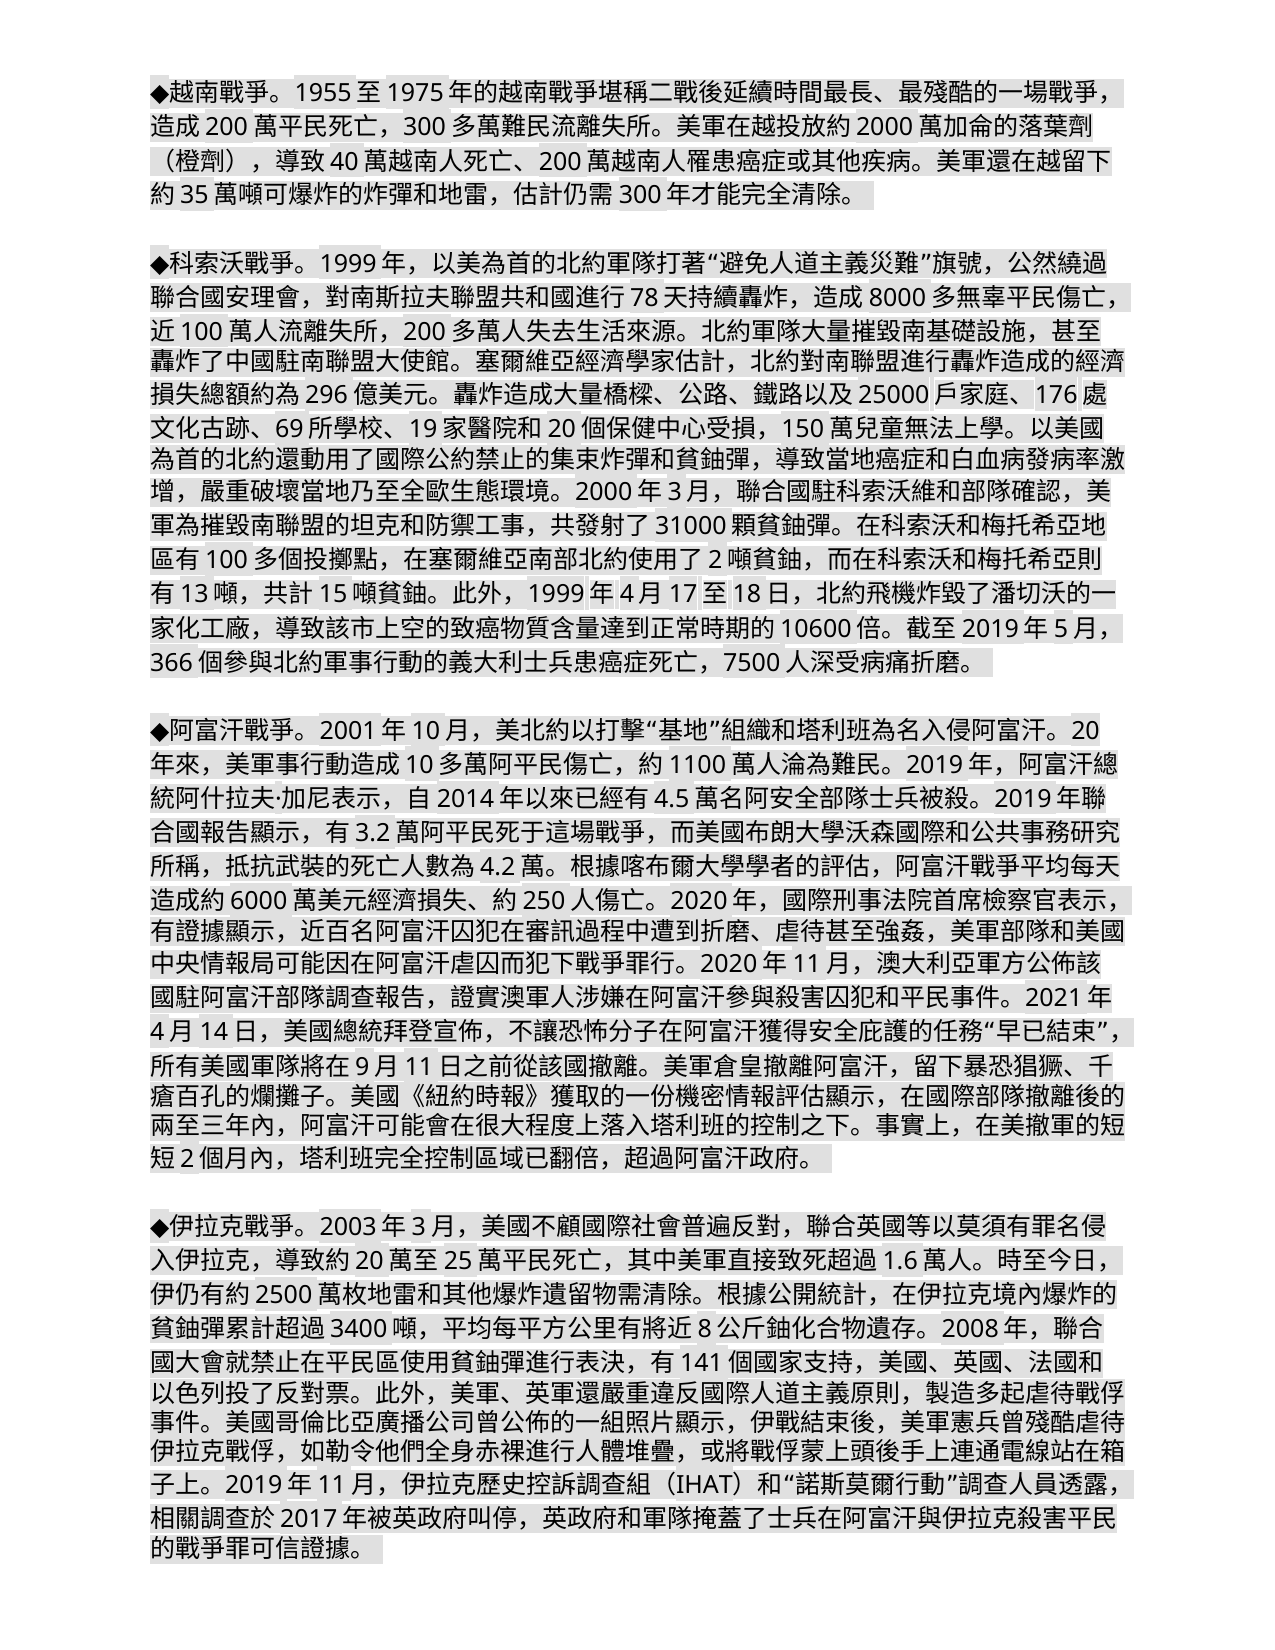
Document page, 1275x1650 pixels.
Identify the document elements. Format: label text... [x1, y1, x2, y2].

text 新華社刊發長文：美國同盟體系“七宗罪” 責任編輯：張菁娟 來源：新華社 2021-08-04 07:52:55 美國同盟體系“七宗罪” 前言 “我們真正的政策，乃是避免與外部世界的任何部分建立永久同盟。”1796年9月，美國首任總統華盛頓在告別演說中這樣告誡美國人。兩個世紀過去，美國卻早已將其“國父”的勸訓拋在腦後。 長期以來，美國同盟體系固守冷戰思維，迷信零和博弈，為一己私利踐踏公理正義、挑起衝突戰禍、實行單邊制裁、收割世界紅利，對以聯合國為核心的國際體系和以國際法為基礎的國際秩序造成嚴重威脅和破壞。美國新政府上臺以來，重新加強對同盟體系的掌控，表面上打著重回多邊主義旗號，實質上是要搞“小圈子”和集團政治，以意識形態站隊、陣營之間選邊來割裂世界，企圖拉幫結夥對中國實施戰略遏制打壓，以集體之名行單邊之實，是不折不扣的偽多邊主義。 美國同盟體系違背歷史潮流，看似耀武揚威、前呼後擁，實則色厲內荏、人心漸失，其暴力、掠奪、侵權、破壞、撒謊、包庇、內訌罪行日益現形，正在一步步墮向“黑幫化”的深淵。特將美國同盟體系“七宗罪”昭告天下，讓霸權主義和強權政治無處遁形，讓和平和正義的陽光照亮世界。 第一宗罪：暴力 自1776年7月4日獨立以來，美國在其240多年歷史中，沒有參與戰爭的時間不足20年。據不完全統計，自1945年二戰結束至2001年，世界上153個地區發生的248次武裝衝突中，由美髮起的為201場，約占81%。其中包括13場海外戰爭，大多有盟國參與。在美國及其盟友的炮火和屠刀下，不計其數的百姓流離失所乃至失去性命，地區國家經濟與社會發展大幅受挫，不少國家至今仍陷於水深火熱之中。 二戰後美國及其盟友發動的戰爭主要包括： ◆朝鮮戰爭。自1950年6月起，美國糾集十幾個國家組成所謂“聯合國軍”武裝干涉朝鮮半島南北雙方之間爆發的內戰。這場戰爭導致300多萬平民死亡，約300萬人成為難民。戰爭期間，美軍在朝鮮北部地方和中國東北部分地區秘密實施細菌戰，以飛機布撒大量帶有鼠疫桿菌、霍亂弧菌、傷寒桿菌等病菌的昆蟲、老鼠、兔子等媒介物，給中朝軍民造成巨大傷害。 ◆越南戰爭。1955至1975年的越南戰爭堪稱二戰後延續時間最長、最殘酷的一場戰爭，造成200萬平民死亡，300多萬難民流離失所。美軍在越投放約2000萬加侖的落葉劑（橙劑），導致40萬越南人死亡、200萬越南人罹患癌症或其他疾病。美軍還在越留下約35萬噸可爆炸的炸彈和地雷，估計仍需300年才能完全清除。 ◆科索沃戰爭。1999年，以美為首的北約軍隊打著“避免人道主義災難”旗號，公然繞過聯合國安理會，對南斯拉夫聯盟共和國進行78天持續轟炸，造成8000多無辜平民傷亡，近100萬人流離失所，200多萬人失去生活來源。北約軍隊大量摧毀南基礎設施，甚至轟炸了中國駐南聯盟大使館。塞爾維亞經濟學家估計，北約對南聯盟進行轟炸造成的經濟損失總額約為296億美元。轟炸造成大量橋樑、公路、鐵路以及25000戶家庭、176處文化古跡、69所學校、19家醫院和20個保健中心受損，150萬兒童無法上學。以美國為首的北約還動用了國際公約禁止的集束炸彈和貧鈾彈，導致當地癌症和白血病發病率激增，嚴重破壞當地乃至全歐生態環境。2000年3月，聯合國駐科索沃維和部隊確認，美軍為摧毀南聯盟的坦克和防禦工事，共發射了31000顆貧鈾彈。在科索沃和梅托希亞地區有100多個投擲點，在塞爾維亞南部北約使用了2噸貧鈾，而在科索沃和梅托希亞則有13噸，共計15噸貧鈾。此外，1999年4月17至18日，北約飛機炸毀了潘切沃的一家化工廠，導致該市上空的致癌物質含量達到正常時期的10600倍。截至2019年5月，366個參與北約軍事行動的義大利士兵患癌症死亡，7500人深受病痛折磨。 ◆阿富汗戰爭。2001年10月，美北約以打擊“基地”組織和塔利班為名入侵阿富汗。20年來，美軍事行動造成10多萬阿平民傷亡，約1100萬人淪為難民。2019年，阿富汗總統阿什拉夫·加尼表示，自2014年以來已經有4.5萬名阿安全部隊士兵被殺。2019年聯合國報告顯示，有3.2萬阿平民死于這場戰爭，而美國布朗大學沃森國際和公共事務研究所稱，抵抗武裝的死亡人數為4.2萬。根據喀布爾大學學者的評估，阿富汗戰爭平均每天造成約6000萬美元經濟損失、約250人傷亡。2020年，國際刑事法院首席檢察官表示，有證據顯示，近百名阿富汗囚犯在審訊過程中遭到折磨、虐待甚至強姦，美軍部隊和美國中央情報局可能因在阿富汗虐囚而犯下戰爭罪行。2020年11月，澳大利亞軍方公佈該國駐阿富汗部隊調查報告，證實澳軍人涉嫌在阿富汗參與殺害囚犯和平民事件。2021年4月14日，美國總統拜登宣佈，不讓恐怖分子在阿富汗獲得安全庇護的任務“早已結束”，所有美國軍隊將在9月11日之前從該國撤離。美軍倉皇撤離阿富汗，留下暴恐猖獗、千瘡百孔的爛攤子。美國《紐約時報》獲取的一份機密情報評估顯示，在國際部隊撤離後的兩至三年內，阿富汗可能會在很大程度上落入塔利班的控制之下。事實上，在美撤軍的短短2個月內，塔利班完全控制區域已翻倍，超過阿富汗政府。 ◆伊拉克戰爭。2003年3月，美國不顧國際社會普遍反對，聯合英國等以莫須有罪名侵入伊拉克，導致約20萬至25萬平民死亡，其中美軍直接致死超過1.6萬人。時至今日，伊仍有約2500萬枚地雷和其他爆炸遺留物需清除。根據公開統計，在伊拉克境內爆炸的貧鈾彈累計超過3400噸，平均每平方公里有將近8公斤鈾化合物遺存。2008年，聯合國大會就禁止在平民區使用貧鈾彈進行表決，有141個國家支持，美國、英國、法國和以色列投了反對票。此外，美軍、英軍還嚴重違反國際人道主義原則，製造多起虐待戰俘事件。美國哥倫比亞廣播公司曾公佈的一組照片顯示，伊戰結束後，美軍憲兵曾殘酷虐待伊拉克戰俘，如勒令他們全身赤裸進行人體堆疊，或將戰俘蒙上頭後手上連通電線站在箱子上。2019年11月，伊拉克歷史控訴調查組（IHAT）和“諾斯莫爾行動”調查人員透露，相關調查於2017年被英政府叫停，英政府和軍隊掩蓋了士兵在阿富汗與伊拉克殺害平民的戰爭罪可信證據。 美國和其盟友發動的多次侵略戰爭，給受害國造成大量平民傷亡和財產損失，帶來一系列社會問題。2021年3月，美國反戰組織“粉色代碼”發佈報告表示，過去20年，美國及其盟國持續不斷轟炸他國，平均每天投下40多枚炸彈和導彈。2001年以來，美國及其盟國在他國共投下32.6萬枚炸彈和導彈，集中在中東等地區，伊拉克、利比亞、敘利亞、阿富汗和葉門是受襲最嚴重的國家。 ◆美國不斷向其盟友輸送武器，導致地區戰亂不斷。 2017年後，美國把加大對盟國出售先進武器裝備作為控制和鞏固同盟關係的重要手段，時任總統特朗普頻頻通過與各國領導人的會晤推銷美制武器。此外，美國防務承包商可以直接向外國政府出售軍用無人機，而無需經過美國國防部的審批。2018年美國的武器出口額為1923億美元，較上一年度增加13%。2020年，美國軍售占全球軍售比重超過85%，其中近一半流向中東。2021年3月，瑞典斯德哥爾摩國際和平研究所證實，美國一直是世界上最大的武器出口國，美國近5年的出口量占全球武器出口總量的三分之一以上。中東國家軍購規模占世界總額的三分之一，其中近七成來自美、英、法，美超過一半的軍售銷往中東。 ◆美國盟友長期參與美海外軍事行動，共謀實施暴力。 澳大利亞是唯一參與美國二戰以來所有主要海外軍事行動的盟友，包括朝鮮戰爭、越南戰爭、科索沃戰爭、伊拉克戰爭、阿富汗戰爭、敘利亞戰爭等。2020年11月，澳國防軍公佈調查報告，證實澳軍士兵涉嫌虐殺39名阿富汗平民，其中包括兒童，引發國際社會震動和輿論廣泛批評。近期，澳內政部秘書長佩蘇略針對中美在臺灣問題上的緊張局勢揚言稱，自由國家再次聽到“戰鼓敲響”，蓄意煽動對立，渲染戰爭威脅。 美國在中東設有多個軍事基地，超過7萬美軍在該地區長期駐紮，並部署航母戰鬥群、隱形戰機、戰略核潛艇等先進軍事裝備，不時派遠端戰略轟炸機巡航，長期派航母在中東海域遊弋，耀武揚威，時刻保持對該地區的戰略威懾。美打著反恐旗號，使用武力干涉他國內政，甚至暴力推翻主權國家合法政府。美出動無人機定點清除伊朗伊斯蘭革命衛隊“聖城旅”指揮官蘇萊曼尼；近年來伊朗數名核科學家被刺殺，背後都有美以共謀的影子；美縱容以色列對敘利亞、黎巴嫩等國發動空襲，嚴重侵犯有關國家主權；美默許土耳其入侵敘利亞，對土借反恐之名打擊敘境內庫爾德武裝、入侵敘北部地方聽之任之。利比亞戰爭中，美、英、法、加拿大等國以執行聯合國安理會禁飛決議為由聯合實行武力干涉，實際目的是支援利反對派推翻卡紮菲政權。2001年發動所謂“反恐戰爭”至今，美及其盟友在地區至少造成48萬人死亡，其中大半是無辜平民。 ◆美國槍支暴力問題叢生。 2021年4月3日《紐約時報》報導，自1975年以來已有超過150萬美國人死於與槍支相關的自殺、謀殺與意外，超過美自內戰以來所有戰爭導致死亡人數之和。美“槍支暴力檔案室”發佈的資料顯示，2020年美共有超過4萬人死於槍擊，創下歷史最高記錄；全美共發生592起大規模槍擊事件，平均每天超過1.6起。2021年6月14日《華盛頓郵報》報導，僅2021年1月至5月，美已有8100多人死於槍擊事件，每天約有54人，這比前6年同期平均死亡人數多出14人。 與此同時，美槍支氾濫，控槍措施停滯不前。美兩黨在槍支管控上分歧嚴重，控槍法案難以在國會通過，1994年以來基本上沒有通過有任何實際意義的控槍法案。 ◆美國及其盟國國內員警暴力等事件不止，暴力執法造成大量傷亡。 法國“黃馬甲”運動期間，員警過度使用化學噴霧、催淚瓦斯、橡皮子彈等鎮暴手段。近期英北愛爾蘭等地示威活動中，員警暴力執法也造成多起受傷流血事件，激起民憤。 2021年2月26日，在聯合國人權理事會第46屆會議期間，多位聯合國人權問題特別報告員以及專家發表聯合聲明，呼籲美國政府採取廣泛的改革措施，制止員警暴力行為，並大力解決系統性種族主義和種族歧視問題。特別機制專家對美法律和政策允許執法人員在“合理”情況下使用致命武力表示關切，敦促美解決日益嚴重的警務“軍事化”問題。4月21日，聯合國人權高專巴切萊特就佛洛德案表示，對侵犯人權的執法官員有罪不罰現象必須終止；必須採取有力措施，防止發生更多任意殺戮行為。 第二宗罪：掠奪 西方國家的發達史，一定程度上是一個少數人在全世界對絕大多數人剝削掠奪的歷史。美國同盟體系仰仗軍事武力、經濟地位和制裁大棒，威逼利誘他國放棄正當權益、任其宰割，以赤裸裸方式實現對資源和財富的掠奪。 ◆美國及其盟友通過戰爭等手段掠奪海灣國家石油、糧食等資源。 2003年3月20日，美英聯軍在未經聯合國安理會授權的情況下向伊拉克發起軍事行動。美提出一系列開戰理由，包括薩達姆政府嚴重侵犯人權、伊拉克可能擁有核武器或其他大規模殺傷性武器等。2021年4月，美副總統哈裡斯在參加有關就業和基建政策活動時，親口承認“數年來和數代人以來的戰爭是為了爭奪石油而打響的”。2003年發動伊戰前夕，時任英外交大臣斯特勞證實，增進英和全球能源供應安全是英戰略利益所在。2016年7月，曾參與對伊戰爭決策的英前副首相普萊斯考特發表文章稱，自20世紀50年代起，確保以優惠條件獲得波斯灣石油產品一直是英利益所在。伊拉克前副總理塔里克·阿齊茲曾表示，針對伊拉克的威脅純粹是為了石油，美國的政策就是要奪走海灣國家的石油。英國BBC報導，布希政府在“9·11”之前就制定了控制伊拉克石油計畫的檔。英國智庫新經濟基金會前任政策主管希姆斯稱，過去的一個世紀，美國和英國在尋求控制超過它們份額的石油儲備時在全球各地留下了衝突、社會動盪和環境破壞的惡果。 2021年3月20日，敘利亞石油和礦產資源部長巴薩姆·圖馬在接受敘國家電視臺採訪時稱，美國及其盟友如同海盜一般，覬覦著敘的石油財富。美國目前控制著敘東北部90%的原油資源，美軍及其盟友對當地的佔領，導致該國石油產業的總損失超過920億美元。俄羅斯國防部長紹伊古訪問義大利時曾指出，美國正通過掠奪屬於敘利亞人民的石油資源來養肥本國石油生產商和軍火商。俄羅斯專家伊戈爾·尤什科夫表示，美國之所以不願從敘北部撤離就是為掠奪敘石油資源。他們利用武裝部隊保衛石油走私，並報復任何阻止走私的行動。 以美國為首的聯軍還多次走私、燒毀敘利亞小麥。2020年5月，美軍在敘東北地區哈塞克省南部的沙達迪村莊用阿帕奇武裝直升機投放燃燒彈，將當地小麥作物化成灰燼，造成14名敘普通民眾死亡，損失近5000萬美元。 據敘利亞阿拉伯通訊社2021年6月9日的報導，有20輛美軍佔領部隊的卡車在敘利亞滿載著偷來的小麥向伊拉克北部行進，美軍佔領部隊與敘利亞當地民兵組織勾結，每天都在竊取和掠奪敘利亞的石油和糧食，隨後銷售換取資金。6月16日，該通訊社報導，美軍佔領部隊又從敘利亞偷竊小麥，以美國為首的聯軍還在敘利亞代爾祖爾省東部綁架多名平民。 敘利亞曾經是糧食出口國，連年戰亂讓它如今面臨“糧荒”，需要進口才能滿足內需。 ◆美國推行美元霸權，不斷通過非常規貨幣政策掠奪其他國家資產。 1944年7月，佈雷頓森林體系成立，美元成為國際貨幣，美成為世界貨幣霸主。1971年8月美元與黃金脫鉤，但其後美通過OPEC綁定石油美元，維持美元霸權地位。長期以來，美根據自己的經濟週期，在“開閘放水”和“關閘斷流”間反復切換，持續推高並引爆新興市場和發展中國家金融風險，在美元大進大出過程中洗劫各國外匯儲備，掠奪優質資產，攫取巨額利潤，剪全世界的“羊毛”。新冠疫情暴發以來，為挽救美經濟和股市，美聯儲開啟無限量化寬鬆，進入大舉購債模式，短短幾月內資產負債表擴張了65%，總額最高達到7.22萬億美元，基礎貨幣一下子多冒出來3萬億美元。這些增發的大量美元流動到世界各地，給全球經濟金融市場帶來巨大衝擊，造成大宗初級商品甚至糧食價格大幅上漲，導致其他國家特別是發展中國家經濟被迫承受疫情後二次打擊、更加脆弱不堪。 歐元誕生後，在世界貿易結算中比重不斷上升，不時遭美打壓。美還把控全球美元結算清算體系，並利用該體系阻斷被美制裁的國家、企業、個人進行國際結算清算，對被制裁者進行致命打擊。目前，美仍依靠美元在儲備貨幣和全球結算清算體系中享有霸權地位。 ◆美國及其盟友軍事化掠奪導致非洲難民數量激增，並通過礦產資源開發侵佔非洲利益。 2018年6月18日，伊朗學者娜紮甯·阿爾馬尼安在西班牙電子報刊《公眾報》撰文《“阿奎裡厄斯”號難民船和對非洲掠奪軍事化的五個證明》的文章稱，自1991年（蘇聯解體）以來，美國領導的多場戰爭迫使近5600萬人不得不離開他們在中東和非洲的家園，目前的難民潮與北約對非洲進行的新軍事化掠奪直接相關。美國大西洋理事會的非洲問題分析師彼得·法姆認為，佔有非洲儲量豐富的油氣資源和其他戰略資源，並確保不讓有利害關係的協力廠商，如中國、印度、日本、俄羅斯等，對非洲資源獲得壟斷或優惠待遇，是北約實施非洲軍事化的目標之一。2021年9月，坦尚尼亞《每日新聞》報專欄作家尼奧卡發表題為《誰在坐享我們的礦產資源？》的文章，談及歷史上西方帝國主義國家對非洲資源的大肆掠奪，而這種現象至今仍在繼續。納米比亞前總統努喬馬認為，非洲完全不可能過濾掉礦業領域中的帝國主義因素，因為這個領域一直由西方國家掌控。 ◆英國佔有大量海外領地，維繫非法殖民政府。 英國自16世紀起不斷侵佔海外殖民地，至20世紀20年代達到高峰，當時英擁有世界上超過四分之一的土地，號稱“日不落”帝國。英國學者指出，“英國強大的時候領土增加了111倍，它從殖民地收集的文物也增加了100倍”。目前，英仍有14塊遠離本土的海外領地，總面積173萬平方公里、總人口26萬。其中，英拒不歸還查戈斯群島引發較大爭議。查島位於印度洋，是模里西斯原有領土，1810年被英佔領。1965年，作為毛獲得獨立的附加條件，查島從毛領土分離出去成為“英屬印度洋領地”，英“承諾”適時將查島歸還毛政府。但之後英不僅未予歸還，還用盡各種非人道手段驅逐群島上數以千計的原住民，支持美在島上興建軍事基地。2019年2月，國際法院作出諮詢意見，明確指出英佔據查島是非法行為，英有義務儘快終止對查島行政管轄。5月，聯大以116票贊成、6票反對通過確認英對查島統治是非法行為，並要求英在6個月內將查島歸還給模里西斯的決議。但英迄今未履行該決議，公然踐踏國際法治。毛總理賈格納特指責稱，英不能一邊宣稱自己是國際法衛士，一邊維繫一個非法的殖民政府。 ◆法國長期通過“殖民遺產”，控制非洲國家的經濟命脈。 當歐元誕生、法國法郎被廢除時，非洲法郎轉而和歐元以固定比例掛鉤。每次法國經濟下滑，非洲法郎區國家都會連帶遭殃。非洲法郎發行權不在次區域貨幣聯盟成員國手中，無法靈活調控本幣幣值，抑制了西非、中非國家的出口競爭力。由於大多數外匯掌握在法國人手裡，非洲法郎區國家對外貿易也受到法國的種種限制。2017年，在貝南爆發了公開焚燒西非法郎的抗議活動。馬里、塞內加爾等國也發生了抵制非洲法郎的遊行。 第三宗罪：侵權 美國同盟體系玩弄國際規則，對國際法合則用、不合則棄，以強權挑戰公理，歪曲國際法粉飾惡行，只為謀取一己私利。 ◆美國拒絕參與或退出國際公約、組織。 過去一段時間，美國在國際上奉行“本國優先”，大搞毀約退群，嚴重損害了多邊主義，削弱了以聯合國為核心的國際體系。包括：拒絕批准承認工人享有結社權利的1948年《結社自由和組織權利保護公約》；拒絕簽署謀求和平解決朝鮮問題和印支問題的1954年日內瓦協議；拒絕批准1979年《消除對婦女一切形式歧視公約》；拒絕簽署美曾主張且經大多數國家同意的1982年《聯合國海洋法公約》；1984年，以聯合國教科文組織“過於政治化”為由，第一次退出該組織；是世界上唯一沒有批准1989年聯合國大會通過的《聯合國兒童權利公約》的國家；拒絕批准1997年《京都議定書》；未批准1998年國際刑事法院《羅馬規約》；2001年，獨家拒絕達成《禁止生化武器公約》旨在建立核查機制的公約議定書，並阻擋至今；2017年1月，以“跨太平洋夥伴關係協定（TPP）”會摧毀美製造業為由退出TPP；2017年6月，身為全球溫室氣體排放大國，宣稱《巴黎協定》使美處於不利位置，決定退出該協定並重啟化石燃料開採計畫；2017年10月，以聯合國教科文組織內部亟待改革等為由，第二次退出該組織；2017年12月，因《移民問題全球契約》與美政府現行難民政策和特朗普移民原則不符，宣佈退出該協議；2018年5月，認為伊核問題全面協議是“一個巨大的謊言”“史上最吃虧的協議”“存在災難性缺陷”，宣佈退出該協議；2018年6月，稱聯合國人權理事會對以色列“存在偏見”及“無法有效保護人權”，宣佈退出該組織；作為對巴勒斯坦因美國搬遷駐以色列大使館至耶路撒冷一事將美告上國際法院的回應，美宣佈退出涉及國際法院管轄問題的《維也納外交關係公約關於強制解決爭端之任擇議定書》；2019年8月，宣佈《中導條約》失效，並立即著手研發此前受限的陸基常規中程導彈；2020年4月，停止資助世衛組織，並於7月宣佈退出該組織（2021年初拜登上臺後宣佈重返）；2020年5月，美決定退出《開放天空條約》，同年11月宣佈正式退出該條約。 ◆美國及其盟友在海外軍事戰爭中大肆侵犯人權。 2020年12月30日，聯合國人權理事會雇傭軍問題工作組發表聲明，稱時任美國總統特朗普宣佈赦免在伊拉克犯下戰爭罪的4名黑水公司雇員違反美承擔的國際法義務，呼籲《日內瓦公約》所有締約國共同譴責美上述行為。12月23日，人權高專辦發言人發表聲明，對特朗普赦免有關人員深表關切，稱此舉將助長有罪不罰現象，鼓勵其他人今後犯同樣罪行。2021年4月12日，聯合國人權高專巴切萊特發表聲明，對英國議會正在審議的“海外行動（現役和退伍軍人）法案”可能包庇那些實施酷刑等嚴重罪行的英海外軍人表示關切，指出該法案顯著降低了追究嚴重侵犯人權的海外軍人責任的可能性。2020年10月5日，10位人權理事會特別機制專家也曾對該法案表示關切，稱該法案使在海外服役的士兵免受非法殺害和酷刑指控，違反了人權法、國際刑法和國際人道法。2021年4月14日，人權理事會單邊強制措施對人權負面影響問題特別報告員等發表聯合聲明，批評美國名為“正義的獎賞”的反恐獎賞計畫侵犯人權，表示許多美認定的涉恐人員無法獲得正當司法程式。美國通過懸賞嫌疑人員資訊，鼓勵其他人侵犯這些人的人權。 ◆美國多年來對多國實施長臂管轄和單邊制裁。 美國長期依據美337條款、《反海外腐敗法》《湯瑪斯法》等國內法，肆意對其他國家和企業實施長臂管轄，發起單方面制裁。截至目前，美已對世界上近40個國家實施過經濟制裁，並獲得巨額收益，全球近一半人口受其影響。從2009年至2017年，美僅從歐洲就通過長臂管轄獲得1900億美元收益，並獲取大量企業資料，阿爾斯通等企業受制裁後被美企收購。 2015年到2019年間，美國政府對委內瑞拉採取了350多項單邊強迫性措施。聯合國人權高專巴切萊特表示，美國對委內瑞拉實施的新一輪單邊制裁，措施涉及面十分廣泛，導致委內瑞拉主要貨物已經嚴重短缺，可能會嚴重侵犯該國人民的人權。 2018年，土耳其以涉嫌參與“居倫運動”和間諜罪為名逮捕美國牧師並判處有期徒刑。美國在外交管道溝通無果的情況下，單方面宣佈對土耳其輸美鋁製品加征關稅。在美國的經濟制裁下，2018年8月土耳其貨幣里拉暴跌18%，土匯市陷入混亂。 2019年，美商務部工業與安全局對華為所有子公司實施禁供。2019年6月至今，美陸續將中國200多家企業列入制裁名單。 2020年4月，聯合國7名人權專家呼籲美國解除對古巴的經濟和金融制裁，稱制裁阻礙了人道機構説明該國衛生系統抗擊新冠疫情，美國對古巴的禁運和對其他國家的制裁嚴重破壞了國際社會為遏制新冠大流行、治療病患和挽救生命開展的合作。 美迄已對伊朗實施了1600余項單邊制裁，涵蓋石油、金融、航運、汽車等伊國民經濟各個領域。儘管美一再宣稱對伊制裁不包括人道主義領域，但伊在制裁影響下長期無法通過正常管道採購藥品等物資，造成伊國內缺醫少藥的人道主義困境。特朗普政府對伊採取“極限施壓”政策，以“長臂管轄”阻嚇全世界與伊開展正當合理的經貿往來，中國多個實體和個人因此受美制裁。伊總統稱，僅特政府退出伊核全面協議後恢復、新增的制裁就使伊蒙受2000多億美元經濟損失。新冠肺炎疫情暴發後，美阻止國際貨幣基金組織向伊發放抗疫貸款，亦不允許韓國、日本等盟國解凍伊海外資金，導致伊購買醫療物資和新冠疫苗求告無門。美還對敘利亞、葉門等深陷戰亂的國家揮舞制裁大棒，進一步衝擊其脆弱經濟社會基礎，釀成了比戰爭更嚴重的人道主義災難。 2021年3月，聯合國人權高專辦發表專家報告，批評美長期依據國內法對其他國家施加制裁，侵犯了中國、古巴、海地、伊朗、尼加拉瓜、俄羅斯、敘利亞、委內瑞拉、辛巴威等國人權。 美國還阻撓國際司法機構正常工作。2020年3月，國際刑事法院批准對美軍事和情報人員在阿富汗所涉戰爭罪和危害人類罪展開調查，受到美同盟體系極力阻撓。6月，特朗普宣佈將對參與有關調查人員實施經濟制裁和入境限制。9月，蓬佩奧宣佈制裁國際刑事法院首席檢察官本蘇達和管轄、互補與合作部門負責人莫喬喬科。國際刑事法院指出，美制裁對該院和《羅馬規約》下國際刑事司法系統、法治構成嚴重衝擊，美方“又一次試圖干涉國際刑事法院的司法獨立性”。 ◆“五眼聯盟”國家對他國及本國民眾實施大規模監控。 “五眼聯盟”國家長期實施大規模網路竊密、監控和攻擊活動，並要求科技公司在加密應用程式中“開後門”。美在網路竊聽監控方面投入大量資金和人力資源，2018年美情報總經費高達805億美元。2013年10月德國政府稱，默克爾總理行動電話可能遭到美情報機構監聽。2015年“維琪揭密”網站爆料，美國家安全局曾對法國總統希拉克、薩科齊、奧朗德實施監聽。2021年5月，媒體曝出美國監聽歐洲盟國醜聞，美國國家安全局2012至2014年間利用丹麥的資訊電纜，監聽德國、法國、挪威、瑞典等國政要短信和電話通話內容。 同時，美動用網路手段，對全球普通民眾進行大規模監聽監控。2013年6月，美國安局前雇員斯諾登披露“棱鏡”專案機密檔顯示：美每天收集全球各地近50億條行動電話記錄；秘密侵入雅虎、穀歌在各國資料中心之間主要通信網路，竊取數以億計的使用者資訊，肆意追蹤民眾的私人關係與社會活動；多年來一直監控手機應用程式，抓取個人資料等。“棱鏡計畫”曝光引發民眾強烈反應，多國輿論對美國監控全球網路表示強烈質疑和不滿。此外，從20世紀70年代開始，美情報部門一直操控著總部設在瑞士的加密設備供應商克裡普托公司，一邊向外國政府和企業出售加密機賺取巨額利潤，一邊通過解碼該公司加密技術竊取超過120個國家的機密資訊。 ◆聯合國人權理事會多次發表聲明，對美多種侵犯人權行為表示關切。 2020年12月29日，人權理事會單邊強制措施對人權負面影響問題特別報告員發表聲明，稱美國《凱撒敘利亞平民保護法》阻礙敘重建民用設施，導致敘本已十分嚴峻的人道主義局勢雪上加霜。該法壓制敘人民的住房權、健康權、適足標準生活權和發展權。美阻礙敘重建醫院，將威脅敘全體人民的生命權。 2021年2月23日，人權理事會酷刑問題特別報告員等16名特別機制專家發表聯合聲明，呼籲美關閉關塔那摩拘留中心並向被拘押者提供補償，要求美政府在審議關閉關塔那摩拘留中心時，妥善處理對現有40名被拘押者侵犯人權的行為，包括酷刑和虐待行為。美政府應確保那些遭受強迫失蹤、任意拘留、酷刑、基本權利被剝奪的人獲得賠償，並以獨立、公正方式調查、起訴相關秘密拘留、不公正審判等指控。 3月2日，人權理事會當代形式種族主義和種族歧視問題特別報告員等多名特別機制專家對美國南部路易斯安那州環境污染問題表示嚴重關切，稱在該地區開發石化設施不僅嚴重污染周圍的水和空氣，而且導致居民健康問題，環境種族主義嚴重威脅非洲裔美國人包括生命權、健康權、適足住房權和文化權在內的各項人權，美聯邦環境法規未能保障非洲裔美國人合法權利。 3月4日，人權理事會單邊強制措施對人權負面影響問題特別報告員發表聲明，表示美政府以宣佈國家緊急狀態為由，實施單邊強制措施，嚴重侵犯人權，《公民權利和政治權利國際公約》僅允許國家在面臨生存威脅的緊急狀態時中止對部分權利的保護，但美緊急狀態經常違反上述原則。敦促美不得以長期國家緊急狀態為由對別國實施單邊強制措施。 ◆美國“骨肉分離”移民政策強迫兒童和父母分離，嚴重危及移民的生命權、尊嚴和自由權等多項人權。 美國臭名昭著的“骨肉分離”移民政策即為美司法部推出的對非法入境者“零容忍”政策。2018年4月，美邊境執法人員為遏制非法入境者數量，任何非法入境者將受到“關押、審判、遣返”，其未成年子女將另行安置，導致不到兩個月內近2000名未成年人和父母分離。媒體披露移民兒童被關押在“大型籠子”裡的畫面和哭喊尋找父母的錄音，稱被分離兒童可能面臨暴力執法，臨時安置點破舊簡陋，兒童身心健康狀況堪憂。 美倒行逆施引發國際社會強烈譴責。墨西哥外長公開批評有關政策“殘忍”、“不人道”。薩爾瓦多政府呼籲美國政府將未成年人保護置於移民問題之上，不能以侵犯人權的方式粗暴解決移民問題。瓜地馬拉政府發表聲明，呼籲美方重新考慮有關移民政策，切實保障危移民的基本人權。洪都拉斯外交部表示，把兒童強行和父母分開，將導致他們在異國他鄉獨自面對司法程式，這是不人道的做法。2018年6月，聯合國人權理事會發佈聲明稱，美有關政策違反國際人權標準，堪比“酷刑”。聯合國秘書長發表聲明表示，難民和移民應得到有尊嚴的對待，對難民和移民的處理應符合國際法。聯合國人權高專侯賽因指出，“骨肉分離”將對移民子女造成不可逆的終生影響，極其不道德。 迫于壓力，美時任總統特朗普2018年6月簽署行政令叫停“骨肉分離”政策，但繼續實施“零容忍”政策，將非法移民與其未成年子女一併收押。然而，2019年11月，聯合國發佈後續調查報告顯示，美仍關押超過10萬非法移民兒童，侵害兒童權益情況頻仍。2021年6月，美國土安全部公佈資料顯示，拜登政府迄今僅促成7名兒童與父母團圓，目前仍有2127名兒童未能與父母團聚，美對移民生命權、尊嚴和自由權等多項人權的侵犯仍未停止。 ◆因懷疑藏匿斯諾登，美國協調迫降玻利維亞總統專機。 2013年7月2日，美國懷疑玻利維亞總統莫拉萊斯藏匿斯諾登，協調義大利、法國、西班牙和葡萄牙四國禁止玻利維亞總統專機進入本國領空，導致專機迫降在奧地利首都維也納，並遭強行檢查，直到確認沒有斯諾登的蹤跡才放行。玻利維亞國防部長薩阿韋德拉稱，美國政府是玻利維亞總統莫拉萊斯藏匿斯諾登這一謠言的幕後黑手，謠言是美國政府製造的。他強調，玻利維亞的航空旅行權利受到了侵犯，“這是一種暴行，違反了國際航空運輸公約和協定。”厄瓜多爾外交部長認為這是一個巨大的冒犯，他將呼籲南美聯盟與外交部長舉行一次特別峰會，討論這個問題。古巴外交部發表聲明譴責這一事件，認為這一毫無根據和武斷的行為，冒犯了整個拉丁美洲和加勒比地區。 ◆美國及其盟友以人道主義之名行對外干涉之實，自身人權狀況卻每況愈下。 國際勞工組織（ILO）國際勞工公約和建議書實施專家委員會（CEACR）分別於2012年、2013年、2014年、2016年、2019年、2020年接連就美國使用童工問題發表評論，多次對美大量18歲以下農場童工遭遇嚴重工傷事故表示關切。2014年，國際勞工標準實施委員會（CAS）將美違反ILO第182號公約的案件列為重點國別案件之一。美丹佛大學網站披露，目前在美至少有50余萬人生活在現代奴隸制下，被強迫勞動。美強迫勞動現象無處不在，在家政、農業種植、旅遊銷售、餐飲行業、醫療和美容服務等23個行業或領域販賣勞動力現象尤為突出。CEACR在2017年就美履行第105號公約指出，美應在聯邦層面出臺必要措施，減少刑事司法體系中種族不平等現象。 據統計，德國2020年極右翼犯罪高達2.3萬起，其中反猶罪行增長近16%。歐盟兩性薪酬差距高達21%，三分之一女性曾在15歲後遭受過身體暴力或性暴力。歐盟在難民安置問題上推諉扯皮，為了自身利益絲毫不顧難民人權，希臘難民營大火至今仍讓人心有餘悸。歐盟邊防機構拒絕難民船隻登岸，甚至把難民“推回大海”，令人髮指。 第四宗罪：破壞 長期以來，美國及其盟國熱衷顛覆別國政權，培植地區代理人，刻意製造對抗，只破不立，枉顧國際法和國際規則，肆意侵犯他國權益，成為地區穩定的最大破壞者。 ◆美國夥同盟友大搞“顏色革命”，干涉他國內政。 美波士頓學院副教授奧羅克在《隱蔽的政權更迭：美國的秘密冷戰》一書中寫道：僅在1947年至1989年的42年間，美實施了64次隱蔽的政權更迭行動和6次公開行動。冷戰結束後，美更加肆無忌憚地推行干涉主義，頻繁輸入“顏色革命”，包括：2003年底，以議會選舉計票“舞弊”為由，逼迫格魯吉亞總統謝瓦爾德納澤辭職，扶持反對派薩卡什維利當選總統，即“玫瑰革命”；2004年10月，炮製烏克蘭大選“舞弊”醜聞，煽動烏青年上街遊行，扶持尤先科在重新選舉中當選總統，即“橙色革命”；2005年3月，煽動吉爾吉斯斯坦反對派抗議議會選舉結果，最終演變成騷亂，總統阿卡耶夫被迫逃亡並宣佈辭職，即“鬱金香革命”。過去10年間，美國入侵了20多個國家或策動了有關國家政權更迭，並多次介入與操作中東歐、中亞以及西亞北非一些國家的“顏色革命”。2020年10月20日，俄聯邦對外情報局局長納裡什金表示，美國正在計畫準備在莫爾達瓦掀起“顏色革命”。2021年2月18日，俄羅斯總統新聞秘書佩斯科夫表示，歐洲人權法院要求俄當局立即釋放反對派政治家納瓦利內的裁決失之偏頗，讓人產生諸多疑問。俄司法部長崔琴科表示，歐洲人權法院的決定無法律依據，是干涉俄國內訴訟事務的重大企圖。2021年4月，英國《晨星報》文章解密外交檔顯示，美國和英國為獲得金屬鋰資源參與策劃了玻利維亞的軍事政變。在玻利維亞爭取社會主義運動党總統莫拉萊斯被迫辭職後，英國駐玻大使館支持了玻新政權，政變後發生了致命的暴力事件，受到了人權組織的譴責。 ◆美國及其盟友在中東等地區留下無法收拾的爛攤子。 美國及其盟友頻繁在中東製造亂局，嚴重削弱了地區國家實力，導致“基地”組織、“伊斯蘭國”坐大，地區陷入難以消弭的安全和治理赤字。美、英、澳大利亞等聯軍士兵在中東橫行霸道，虐囚、姦淫、擄掠、濫殺平民的暴行屢見不鮮，其暴戾殘忍程度毫不亞于恐怖分子。 美在中東慣於拉一派打一派，刻意製造地區矛盾，分化中東國家，自己則大搞“離岸平衡”。近年來美在海灣高調渲染“伊朗威脅”和教派對立，逼迫地區國家選邊站隊。特朗普政府一方面單邊退出伊核協議，要求將伊朗導彈計畫、地區政策問題納入談判範圍，另一方面對伊進行有罪推定，將地區石油設施遇襲、油輪爆炸等事件悉數與伊或其代理人掛鉤，意在坐實伊地區“惡行”，挑動地區國家不安全感。2020年初美悍然襲殺伊革命衛隊聖城部隊指揮官蘇萊曼尼，地區緊張局勢驟然升級。 ◆英法等國在被迫結束殖民統治時，為延續自身影響埋下種種禍根，至今仍抱有“殖民者執念”。 “分而治之”是英國在殖民地管理的重要手段。一是遺留印巴矛盾。英佔領印度後，利用種姓、教派矛盾極力挑撥離間印各階層、各社會集團關係，以強化自身作用，維護殖民統治。1947年6月，印總督蒙巴頓提出方案，將印分為印度教徒為主體的印度斯坦和伊斯蘭教徒為主的巴基斯坦，向二者分別移交政權。印巴分治後，雙方教徒發生大量摩擦和衝突，彼此矛盾和仇恨加深，並在喀什米爾歸屬問題上引發戰爭。二是促生巴以衝突。巴勒斯坦原系奧斯曼帝國屬地。一戰期間，英出於戰略需要，一方面支援巴地區的阿拉伯人反抗奧斯曼帝國，另一方面卻支持猶太復國運動，贊成猶太人在巴地區建立一個民族家園。此後，巴以衝突不斷，至今未停。三是製造賽普勒斯矛盾。塞靠近希臘和土耳其，島上希土兩族分別將兩國視為母國。塞曾淪為英殖民地，在塞謀求獨立過程中，英故伎重施，挑撥希土矛盾，並推動塞問題國際化。後希土兩族爆發武裝衝突，塞形成南北分裂局面，至今兩族矛盾未能解決。 歐洲國家“新干涉主義”大行其道，對非洲國家領導人大搞“順我者昌、逆我者亡”，背後慫恿甚至派兵介入象牙海岸等國內戰，破壞次區域和平穩定。英、法、德、荷派軍艦到南海耀武揚威。歐洲議會、捷克等出臺涉台決議，安排官員、議員訪台，公然為台獨分子張目，嚴重破壞台海和平穩定。歐洲議會打著“維護人權”旗號，授予被中國司法機關依法判刑的犯罪分子“薩哈羅夫獎”，粗暴干涉中國內政，侵犯中國司法主權。2021年3月，歐盟基於謊言和虛假資訊，以所謂新疆人權問題為藉口對中國有關個人和實體實施單邊制裁，粗暴干涉中國內政，公然違反國際法和國際關係基本準則，嚴重損害中歐關係。 第五宗罪：撒謊 為維護自身利益、排擠打壓異己，美國及其盟友撒謊成性、眾口鑠金，毫無底線炮製不實證據和虛假言論，並以謊言為藉口一次次欺騙世人、挑起衝突和爭端。 ◆美國以“洗衣粉”為由，與盟友挑起伊拉克戰爭。 2003年2月5日，聯合國安理會召開會議，專門討論伊拉克局勢。時任美國國務卿鮑威爾在會上拿出一個裝有白色粉末的試管，聲稱是伊拉克正在研製化學武器的證據。2003年3月20日，美英聯軍以此為由發動了伊拉克戰爭，直到2011年12月撤離，但美國至今未能證實伊確實存在大規模殺傷性武器。2014年，俄羅斯總統普京在接受媒體採訪時就西方國家一直指責俄秘密吞併烏克蘭東部回應說：“證據呢？拿出來讓我們瞧瞧。整個世界都記得，美國國務卿出示的關於伊拉克大規模殺傷性化學武器的證據，就是那瓶裝有不明物體的試管，裡面搞不好是洗衣粉。” ◆美國編造“戰爭英雄”林奇故事。 2003年4月，美國軍方公佈了一名名為潔西嘉·林奇的女兵在伊拉克戰場的英雄事蹟：林奇與戰友遭遇伏擊，林奇在敵眾我寡的情況下拼死抵抗直至被俘。之後美國軍方又稱，林奇被俘後遭受了強暴和虐待。消息一出，美國上下群情激憤。美國立即派出特種部隊前去營救林奇並很快將其救出。CNN全程拍攝了這場行動，並在幾天後公佈了營救行動畫面。通過這場行動，美軍的士氣得到極大的提振，美國民眾的愛國熱情瞬間被點燃，林奇的事蹟也被拍為電影。 然而實際上，林奇在戰爭中一槍未開。遭遇伏擊後，林奇與戰友乘坐的軍車被擊中而撞上另外一輛車，導致林奇受重傷。伊拉克醫護人員救了林奇，並主動聯繫美軍希望他們接走林奇。而美國軍方拒絕了他們的請求。根據醫院醫生回憶，醫院領導提前告知了他們美方的計畫，美軍“表演”了救走林奇。 2007年4月，林奇在美眾議院聽證會上陳述了事情的真相。林奇稱，其身受重傷被俘，受到伊醫護人員善待和良好的治療，美國防部是在利用其拍攝虛假的英雄宣傳紀錄片。 ◆以美國為首的北約利用種族滅絕謊言悍然發動科索沃戰爭。 1999年3月24日，以美國為首的北約向南斯拉夫發起空襲，為期78天的科索沃戰爭爆發。戰爭共造成2000多人死亡，6000多人受傷，近100萬人淪為難民，給南聯盟造成的經濟損失超過2000億美元。1999年4月7日，時任美國防部長威廉·科恩表示，科索沃的大規模屠殺駭人聽聞，表明這是一場結束種族滅絕的正義鬥爭。時任美國總統克林頓稱：“至少10萬（科索沃阿爾巴尼亞族）人失蹤。北約是有計劃阻止種族清洗和屠殺。”CNN報導，克林頓指責塞爾維亞人對科索沃的種族清洗類似于二戰期間的猶太人大屠殺，試圖為他派遣美軍到南斯拉夫作戰的決定造勢。《華盛頓時報》1999年11月報導，克林頓政府被指誇大被塞爾維亞人殺害的阿族人數量。美國作家約瑟夫·拉法指聯軍誇大阿族人死亡人數，以便把“制止種族滅絕”作為轟炸行動的理據。此外，《聯合國憲章》不允許軍事干預其他主權國家，例外的少數情況需聯合國安理會決定，但美國及北約的這次行動並未經聯合國授權。 ◆美國及其盟友自導自演化武襲擊，發起敘利亞戰爭。 2011年初，敘利亞反政府示威活動蔓延全國，示威者與政府軍衝突逐漸升級，後演變為內戰。在美國資金支援下，敘利亞民防組織（白頭盔）自導自演平民受空襲和受化學武器攻擊影片，將矛頭指向敘政府。美、英、法三國政府進而宣稱敘政府使用化武攻擊平民，並對敘有關目標定點空襲。聯合國2019年的一份報告認為，美西方聯軍可能沒有將襲擊目標指向特定軍事目標，或者沒有採取必要預防措施，可能構成戰爭罪。俄羅斯常駐歐盟代表弗拉季米爾·奇若夫稱，“白頭盔”曾多次使用這種伎倆栽贓敘利亞和俄羅斯政府。“白頭盔”對這些“演員”進行專業訓練，這些演員曾出現在多個不同的化武襲擊視頻裡。據俄羅斯媒體與敘利亞官方媒體報導，除了進行所謂的人道主義援助以外，“白頭盔”長期偽造新聞，混淆視聽，受到美國、英國、德國、丹麥、荷蘭、比利時等西方國家的大量資助。 ◆美國及其盟友圍繞新冠肺炎疫情謊話連篇，企圖轉移對本國抗疫不力的指責。 新冠肺炎疫情發生以來，美等西方國家政府不但未遵循世衛組織指南採取有效的防疫措施，反而不斷指責和質疑中國，從隔岸觀火到等待所謂“群體免疫”，利用一系列謊言麻痹本國民眾，包括“病毒系武漢病毒實驗室洩漏”、“病毒起源於武漢”、“中國政府反應慢導致疫情蔓延至全球”。特朗普和蓬佩奧多次聲稱已看到病毒來自武漢病毒研究所的新證據。美國防部主要承包商之一“多機構協作環境組織”發佈錯漏百出的30頁核心資料包告，聲稱綜合社交媒體資訊、衛星圖像、手機定位資料分析，武漢病毒研究所2019年10月曾發生某種“危險事件”。2021年初，世衛組織專家赴華開展新冠病毒溯源研究工作，專家組認為實驗室洩露病毒極不可能，但美西方無視並公開質疑專家組報告。世衛組織官網資訊顯示，早在2020年1月3日中國官員就向世衛組織提供了在武漢發現“不明原因病毒性肺炎”聚集性病例的資訊；1月5日，世衛組織通過所有會員國均可查閱的《國際衛生條例（2005）》事件資訊系統分享了關於不明原因肺炎聚集性病例的詳細資訊，並建議會員國採取預防措施，降低急性呼吸道感染的風險。然而，當時的西方國家未採取任何有效的預防措施。 ◆美國污蔑中國對南海“軍事化”，聯合盟國對南海加強軍事部署。 近年來，美國一方面頻繁在南海開展所謂的“航行自由”、聯合日本、菲律賓等盟國加強軍事部署，另一方面指責中國對南海進行“軍事化”，誤導國際輿論。據不完全統計，2017年至2020年，美國在南海的“航行自由行動”次數多達15次。此外，美國在南海周邊地區加強了軍事力量的部署，特別是高精尖戰略武器的配置，並持續謀求與菲律賓、越南、日本等國加強軍事夥伴關係，同時在亞太地區努力謀求與盟國夥伴的合作。澳大利亞東亞論壇網站2017年5月2日文章指出，一些西方分析人士在南海問題研究中偏袒美國導致媒體曲解事實。美國把商業航行與實施具有挑釁性的軍事情報收集、監視活動等混為一談，然後宣稱中國在其專屬經濟區內和上空干擾美軍艦艇和飛機，違反自由航行準則。 ◆美國編造新疆“種族滅絕”彌天大謊，拉攏盟友對華制裁。 近兩年來，美國拉攏西方一些反華勢力，基於鄭國恩等偽學者杜撰的所謂“涉疆研究報告”和一些所謂“親歷者”經歷，炮製散佈大量涉疆虛假資訊，污蔑中國政府在新疆對維吾爾族實施“種族滅絕”等，詆毀中國治疆政策，粗暴干涉中國內政，並宣佈對中方實體和個人實施制裁，企圖矇騙國際社會、干擾破壞新疆穩定發展。美國獨立新聞網站“灰色地帶”等多次刊文，揭露反華分子鄭國恩濫用資料、歪曲資料、援引虛假“證言”編造新疆“種族滅絕”的謊言。法國作家馬克沁·維瓦斯出版《維吾爾族假新聞的終結》一書，以其在新疆真實見聞證明所謂維吾爾族“種族滅絕”純屬無稽之談。 ◆美國與盟友大肆抹黑中國“一帶一路”倡議，編造中國“新殖民主義”“債務陷阱”等謊言。 美國與其盟國大肆抹黑中國“一帶一路”倡議，部分西方媒體和政客刻意忽視中國投資對促進相關地區經濟發展的積極作用，大肆炒作中國搞所謂“新殖民主義”和“新帝國主義”，散播相關國家正陷入中國“債務陷阱”、中國投資只會使中國受益等虛假結論。美國約翰斯·霍普金斯大學與哈佛大學學者在《大西洋月刊》刊文，直指“中國債務陷阱”是美西方政客捏造的謊言。如美西方媒體反復炒作的斯里蘭卡漢班托塔港專案，正是加拿大和丹麥企業首先提出要在斯里蘭卡投資、承建、運營該港口，卻長期拿不出行動，而後中國企業通過公平競爭贏得了開發權。斯里蘭卡面臨的國際主權債務中，日本、世界銀行等才是大債主，且2017年漢班托塔港債務僅占斯里蘭卡外債的5%。斯里蘭卡前央行行長表示，漢班托塔港債務不是該國金融困難的原因。對於發展中國家追求發展的意願，美西方政客與媒體長期選擇性失聰。 澳大利亞為配合美對華打壓和經濟“脫鉤”，編造謊言大肆渲染“中國威脅論”“中國干涉論”，接連出臺“反外國干涉”系列立法、《涉外關係法》等法案，以國家安全為由否決多項中企對澳投資，撕毀維多利亞州同中方簽訂的“一帶一路”合作檔。 ◆美國及其盟友以“人權”“民主”為名，不斷向世界輸出陰謀與謊言。 歐洲前宗主國向非洲殖民地承諾西式民主是發展的“福音”，事實上卻讓非洲國家深陷“逢選必亂”“發展赤字”陷阱。歐洲自稱援非規模最大，但往往“口惠而實不至”，不是“錢不到位”就是“捂礦不采”，遲滯非洲發展。“阿拉伯之春”發生後，歐盟曾承諾逐年增加對阿拉伯國家援助，但事實卻呈下降之勢，2014年歐盟僅落實當年額度的20%。歐洲自詡為新冠肺炎疫苗實施計畫（COVAX）平臺最大貢獻方，但至今向發展中國家出口疫苗尚不及自身產量的5%。 2021年4月19日，聯合國人權理事會非洲人後裔問題專家工作組等特別機制發表聯合聲明，強烈反對英國種族和民族不平等委員會發表的報告，稱該報告歪曲和捏造事實，將進一步加劇英種族主義和種族歧視。報告用美化種族等級制度為“白人至上”主義辯護，聲稱英國不存在系統性種族主義，種族主義是非洲人後裔憑空想像的產物或孤立事件，無視國際人權專家指出的英國系統性種族主義問題，包括在醫療、教育、就業、住房、執法、刑事司法等領域根深蒂固的不平等現象。聲明指出，該委員會報告試圖洗白英國販賣非洲奴隸的歷史，避而不談蓄奴者的殘暴行為及其一代代通過奴役黑人積累財富、社會資源和政治影響力的事實，這是對歷史的蓄意曲解，將導致種族主義和種族歧視更加猖獗。 第六宗罪：包庇 近年來，美國以親疏斷是非，以遠近判獎罰，包庇、袒護、縱容盟友諸多惡劣行徑，甚至操控利用盟友的弱點惡行，達到其地緣政治的陰險目的。 ◆美國罔顧全人類利益和國際社會反對，縱容日本排放核污染水入海。 2021年4月13日，日本政府宣佈決定將福島第一核電站核事故造成的超過100萬噸核污染水倒入太平洋，引起日國內和周邊國家廣泛質疑和擔憂。美西方媒體對此幾無批評聲音，不少西方國際組織、政客甚至為日辯護。美方表示支持日本決定，稱日本“似乎採取了一種符合全球公認的核安全標準的做法”。美國國務卿布林肯發推特感謝日本處理核污染水的“透明努力”。 國際社會多對美國支持日本表示質疑。4月15日，人權理事會有毒物品和人權問題特別報告員、食物權問題特別報告員、人權與環境問題特別報告員發表聯合聲明，對日本決定將受損的福島核電站100萬噸核污染水排放到海洋深表遺憾，稱此舉將影響太平洋地區數百萬人生命和生計，對日本和其他國家民眾的人權構成巨大威脅。有關專家表示，考慮到將核污染水排放到海洋會對很多人生活和環境造成影響，日本政府有關決定令人高度關切。美國海洋保護學家裡克·斯坦納在《安克雷奇日報》發表評論文章，敦促美國政府立刻制止日本排放計畫，並提倡國際社會任命獨立於國際原子能機構的調查委員會，以審查有關福島處理核污染水的相關問題，提供透明、獨立、科學的建議。而且，美國表面上支持日本排核污染水，其實早已對日本產品進口嚴加監管。2021年3月，美國食品藥品管理局FDA“第99-33號進口警示”編輯更新之後，仍因核輻射等原因限制日本部分農、養殖、水產品及附加產品的進口。 ◆美國掩護日本實現軍事鬆綁，推動日本解禁“集體自衛權”。 因二戰期間犯下的侵略罪行，依據《開羅宣言》《波茨坦公告》及日本政府無條件投降書，日本應當徹底剷除軍國主義，完全解除海陸空武裝。然而在冷戰初期，美國為了遏制社會主義陣營，扶植和重新武裝日本，對大批犯有戰爭罪行的軍國主義分子網開一面，默許一些人重返日本政壇。美國單獨與日本締結《日美安保條約》，簽署、修訂“日美防衛合作指標”，不斷擴大日美同盟軍事行動的範圍。美國對日本政府出臺《新安保法》、推動修改憲法第九條等動向予以縱容。2014年7月1日，日本政府臨時內閣會議通過了修改憲法解釋、解禁集體自衛權的內閣決議案。時任美國國防部長哈格爾隨後發表聲明，支持日本政府解禁集體自衛權的決定，歡迎日本政府關於集體自衛權的新政策。境外媒體分析稱，美國是日本違反和平憲法、重新軍事武裝的最重要推手和關鍵因素。 ◆美國包庇731部隊罪行 二戰結束後，美國在幾年時間內陸續派德特裡克堡基地的細菌戰專家前往日本，向包括731部隊頭目石井四郎在內的731部隊主要成員瞭解日本細菌等生化武器情況。美國為了得到731部隊細菌戰資料資料，支付了25萬日元。美國甚至向世界隱瞞石井四郎以及731部隊的滔天罪行，還讓石井四郎成為德特裡克堡的生化武器顧問。 據媒體報導，美國以豁免侵華日軍731部隊戰犯戰爭責任為條件，獲取731部隊進行人體實驗、細菌實驗、細菌戰、毒氣實驗等方面資料進行生化武器研究。在731部隊《炭疽菌實驗報告》《鼻疽菌實驗報告》《鼠疫菌實驗報告》三份人體實驗報告封面上，分別寫有“馬里蘭州德特裡克堡基地生物戰實驗室化學部隊研究與開發部，此函歸還至戰後總部檔案部”的字樣，並蓋有“達格威實驗基地技術圖書館”的黑色墨印。 ◆美國杜魯門政府為避免別國譴責其種族政策而支持南非種族隔離政策。 1948年後，杜魯門政府出於冷戰、維護美國在南非利益、美國國內反種族隔離力量較弱等考慮，對南非種族隔離制度採取所謂“中間道路”政策，即在口頭反對南非種族隔離制度的同時，又對國際社會干預南非種族問題進行抵制。1960年3月21日，數千名南非民眾在沙佩維爾一處警察局抗議本國種族隔離政策，遭到南非白人當局開槍射擊，共69人死亡，包括8名婦女和10名兒童。該事件引起國際輿論廣泛譴責，聯合國也通過決議予以批評。時值美非洲裔民權運動興起，美政府極力袒護南非，密西西比州議會甚至通過一項議案，支持南非政府“對捍衛種族隔離政策的堅定和面對反對者不為所動的決心”。 美國前駐南非大使威廉·艾德蒙森指出，由於美國自身在民權問題上處於兩難境地，美國政府在外交上對南非的種族問題非常敏感，唯恐國際社會把注意力轉移到美國國內的民權問題上來。美國對南非政策研究委員會報告稱，美國顧忌其他國家可能會譴責其種族政策，所以支持南非並以種族政策屬於南非國內問題為由，阻撓聯合國干預南非的種族隔離制度。 ◆美國在巴勒斯坦、敘利亞等問題上違背聯合國安理會有關決議和國際共識，長期偏袒以色列。 以色列在1967年中東戰爭中佔領東耶路撒冷和約旦河西岸部分地區，並在兩地建設猶太人定居點。聯合國及國際社會均認定此定居點為非法。國際法院指出，以建立隔離牆行為違反國際法。數十年來，美國在政治、經濟和軍事上支持以色列，以色列逐步擴大其在巴勒斯坦被占領土上的定居點計畫。特朗普上臺後，以所謂“中東和平新計畫”取代“兩國方案”。2017年12月，特朗普宣佈承認耶路撒冷為以色列首都。2018年5月，美使館遷至耶路撒冷。2019年11月，時任美國國務卿蓬佩奧宣稱，美不再認為以色列在約旦河西岸地區建設定居點違反國際法。2017年10月，為反制聯合國教科文組織所謂“反猶”活動，否定巴勒斯坦人民的合法抗爭，美以聯手退出該組織，並於2018年底正式生效。 2019年3月25日，時任美國總統特朗普與以色列總理內塔尼亞胡簽署美國承認以色列對戈蘭高地擁有主權的公告。美國此舉引發包括敘利亞、俄羅斯以及聯合國在內的全球範圍批評。聯合國安理會1981年通過的第497號決議明確表示，以色列將其法律、管轄權和行政機構強加于戈蘭高地的決定“完全無效、不具國際法律效力”。2020年11月5日，聯合國大會確認敘利亞對自1967年6月戰爭以來被以色列佔領的戈蘭高地的主權問題。聯合國秘書長古特雷斯明確強調，戈蘭高地的地位並不因此改變。此外，敘利亞外交部發表聲明指出，美國的這一決定是對敘利亞“主權與領土完整的無恥攻擊”。俄羅斯警告美方此舉將“嚴重違反國際法”，也將阻礙敘利亞衝突的解決，並全面激化地區局勢。 ◆美國與其盟友對對方國家嚴重社會問題視而不見。 2020年美國“佛洛德事件”發生後，加拿大政府表態含糊其辭，總理特魯多發推特稱，雖然美國正對謀殺佛洛德進行追責，但要知道系統性種族主義和反黑人種族主義依然存在，且在加拿大同樣存在。該表態未對事件進行譴責，表明加政府不敢公開批評美政府的懦弱心態和對美國的姑息。 同時，美國對加拿大種族問題視而不見。2019年6月3日，針對加拿大失蹤和被謀殺原住民婦女和女童國家調查委員會發佈報告，特魯多在國際婦女大會開幕式上承認原住民女性遭受的悲慘暴力等同於“種族滅絕”，但美國政界對此默不作聲，美輿論不僅沒有給出譴責和批評，反而聲稱加政府為解決相關問題“作出巨大努力”。 ◆美國盟友在國際規則適用上對美大開“綠燈”。 澳大利亞宣稱捍衛所謂“基於規則的國際秩序”，2017年澳《外交政策白皮書》中載明“全球秩序基於的規則應是協商一致而非強國主導”。但為配合美國中東戰略，澳拒絕承認國際刑事法院（ICC）關於接受巴勒斯坦作為觀察員國的決定，阻止ICC調查以色列涉嫌在約旦河西岸、東耶路撒冷、加沙地帶實施的戰爭罪行為。在美宣佈將駐以色列使館遷往耶路撒冷後，澳打破過去幾屆政府延續數十年的政策，效仿特朗普表態稱也將考慮遷館。 為維護美國在迪戈加西亞島（Diego Garcia）的軍事利益和英國的殖民利益，澳反對國際法院（ICJ）關於查戈斯群島去殖民化的諮詢意見及聯合國大會有關決議。 第七宗罪：內訌 美國對盟友時而包庇、時而敲打，玩弄“馭下之術”，意在以胡蘿蔔加大棒的方式迫使盟友追隨美，同盟體系內部實已互信缺失、同床異夢。 ◆美國通過貿易手段打壓日本，逼迫日本簽訂廣場協定。 20世紀80年代，美國經濟陷入滯漲，日本經濟飛速發展，對美貿易順差不斷擴大。美政府曾頻頻利用《1974年貿易法》第301條，在1976年至1989年間，對日本產品進行20次“301調查”，絕大多數以日本讓步自願限制出口告終。1985年9月，美、英、法、聯邦德國、日本在紐約廣場飯店簽訂協定，主要包括遏制通脹、擴大內需、貿易開放、資本自由化等內容。廣場協議簽訂後，日元大幅升值，日出口受到打擊，產能大量過剩。1986年、1991年美日先後簽訂兩次《半導體協定》，5年協定期結束後，美國半導體在全球和日本的市場均擴張至三成左右。此外，美國先後對日本發起紡織品戰、鋼鐵戰、彩電戰、汽車戰、匯率戰、半導體戰、美逼日系統性改革等七次貿易金融戰。為減少日元過度升值對經濟競爭力的損害，日政府通過放鬆信貸維持經濟擴展勢頭，股市、樓市泡沫越來越大；後為防止經濟過熱，日政府採取激進步驟，快速調高央行基準利率，導致日經濟泡沫破碎。該協議被認為是日“失去二十年”的轉捩點。 ◆美國以貿易逆差為由，逼迫盟友修改雙邊自貿協定。 2012年，美國與韓國簽署《美韓自貿協定》，之後時任美總統特朗普認為該協定造成美對韓貿易逆差。2018年9月，韓總統文在寅不得不與特朗普簽署修正後協定。1992年8月，美國、加拿大、墨西哥簽署《北美自貿協定》，成立北美自貿區，成為當時世界上最大區域經濟一體化組織。2017年1月特朗普上臺後，認為該協議增加了美貿易逆差，並將數以萬計的製造業崗位轉移至薪資水準較低的墨西哥，要求重新談判。經過一年多談判，三方簽訂新的美墨加協定（USMCA），加拿大向美開放160億美元的農產品市場。 ◆新冠肺炎疫情下美國與盟友相互指責設絆，美甚至攔截盟友防疫物資，並囤積疫苗等緊俏抗疫物資。 疫情發生以來，德、法、加拿大等美鐵杆盟友訂購的防疫物資均曾遭美國高價搶購或截留。2020年4月，美聯邦應急事務管理署突然下令要求3M公司停止向加拿大和拉美市場出口3M口罩，既有訂單暫時取消。美買斷可能用於治療新冠的藥物瑞德西韋短期產能，禁止向包括美盟友在內的他國出口口罩等美醫療物資。 印度曾在疫情前期向美援助藥品，印疫情大暴發後，印外長蘇傑生等多人呼籲美解除疫苗原材料出口禁令以提高印疫苗產量，但美表示將重點放在控制國內疫情上，優先給國內民眾接種疫苗。此舉引爆印反美情緒，並遭到美盟友和國際社會批評。印度ZEE新聞網介紹，拜登上任後立即援引《國防生產法》，禁止美出口用於生產疫苗的關鍵原材料，以確保美輝瑞等疫苗生產商能得到充足原料供應，實現全天候生產。《印度時報》報導，美政府囤積新冠疫苗，對印嚴重疫情視而不見的做法令印網友反美情緒爆發。 2021年5月5日，美國貿易代表戴琪表示，美支持WTO對新冠疫苗智慧財產權的豁免建議，拜登政府將積極參加WTO有關豁免協定的談判，並鼓勵其他國家參與進來。德國、法國表示反對。對於美政府此次“慷慨”之舉，德政府發言人直言，美關於豁免新冠疫苗智慧財產權保護的提議對全球疫苗生產帶來“嚴重麻煩”。法總統馬克龍在歐盟領導人峰會上表示，新冠疫苗專利並不是當前的關鍵問題，並指責英國和美國封鎖了疫苗及原材料的對外出口。歐盟委員會主席馮德萊恩表示，歐盟對有關專利的討論持開放態度，但分享技術並不是應對疫情的快速處理措施。 ◆為維護地區掌控和主導權，美國對盟友或拋棄或制裁或打壓，毫不手軟。 2016年7月，土耳其爆發未遂軍事政變，衝突共造成240多名土耳其公民喪生，2000多人受傷。土耳其當局指責在美國的居倫參與政變，將“居倫運動”列為恐怖組織，並要求美等83個國家引渡425名該組織成員，但一直為美政府拒絕。 為打擊極端組織“伊斯蘭國”，美長期支持敘利亞庫爾德武裝組織並視其為重要盟友。後為減輕駐軍負擔、緩和對土耳其關係等，美突然拋棄這一盟友。2019年下半年，土政府跨境對庫爾德武裝組織進行軍事打擊之前，美突然從有關地區撤軍，並表態“不支持、不參與”。 美國對土耳其長期防範，極力干擾土與俄羅斯走近，對土採購俄武器實施制裁，首次將《以制裁反擊美國敵人法》條款適用於北約盟友。拜登政府公開宣佈承認亞美尼亞大屠殺為“種族滅絕”並推動出臺相關制裁立法，迫土向美低頭。2018年，土尋求採購美制“愛國者-3”導彈未果，轉而同俄簽訂S-400防空系統合同。美多措並舉對土施壓，宣佈制裁，並禁止美進出口銀行向土提供信貸，將土踢出F-35戰機計畫，不予退還土投入的研發資金和戰機定金。 ◆美國經濟霸淩對盟友“一視同仁”。 美國不僅大行貿易保護主義，還通過貿易協定加大對盟友的控制。在美墨加協定談判中，美迫使加放棄獨立與其他國家簽訂貿易協定的主權權利，接受美無理要求，在協定中納入“毒丸條款”，規定協定任何成員國與非市場經濟體商簽自貿協定必須得到其他成員國同意，明顯蓄意針對中國等特定國家，嚴重干擾和破壞全球自由貿易秩序。 美墨加協定簽署1個月後，時任美總統特朗普又對加拿大舉起制裁大棒，宣佈2020年8月將對自加進口的部分鋁產品恢復加征10%關稅。加政府即宣佈對總價值36億加元的一系列含鋁美產品徵收關稅。在數月磋商後，特朗普于當年10月正式取消該決定，但同時威脅稱，如果加對美鋁出口激增，將恢復徵收關稅。拜登上臺後，即簽署行政令取消加拿大“基石”輸油管線的專案許可證，該舉措對加能源大省阿爾比經濟造成很大負面影響，在疫情期間更是令加經濟雪上加霜。 歐盟1996年制定《歐盟阻斷法令》，約束成員國服從美法令，對遵守美國法而不遵守歐盟法的主體實施制裁，准許在歐洲法院起訴涉美案件中受益方或勝訴方。 近年來，美國堅稱“北溪-2號”天然氣管道項目威脅歐洲能源安全，對此予以反對並實施制裁。2021年1月，美國宣佈對俄羅斯籍“福爾圖娜”號鋪管船執行制裁措施。3月25日，美國務卿布林肯表示，“北溪-2號”專案同歐盟自己設定的能源安全目標相違背，並有可能會傷害到烏克蘭、波蘭以及其它國家利益，並再次強調美在這一專案上的立場和態度，包括對致力於完成鋪設“北溪-2號”管線的相關公司實施制裁措施。 ◆美國利用《反海外腐敗法》強行打壓盟國企業。 美國的《反海外腐敗法》禁止美個人和實體為贏得業務而向外國公職人員贈送或提供任何有價值的東西。2020年，美國檢方披露了一份刑事起訴書，法國運輸公司阿爾斯通的兩名前高管和日本貿易公司丸紅株式會社的一名前高管因曾向印尼官員行賄，被指控密謀違反美國《反海外腐敗法》和共謀洗錢。《華爾街日報》2021年1月報導，美聯邦調查局在與美有關聯的海外調查中發揮了更大作用，近年來擴大了其國際反腐部門，以追查涉及賄賂、盜賊統治、反壟斷等犯罪的個人和組織。而在2014年一樁針對阿爾斯通的案件中，阿爾斯通和丸紅分別與美國司法部達成和解，支付了7.72億、8800萬美元和解金，以了結針對上述印尼專案以及其他國家項目的指控。 ◆七國集團內部分歧不斷，在處理內外問題上貌合神離。 2018年6月，七國集團（G7）峰會在加拿大舉行，峰會公報承諾要努力減少關稅壁壘、非關稅壁壘和補貼。時任美國總統特朗普宣佈不簽署峰會公報。美並宣佈自6月1日起取消對歐盟、加拿大和墨西哥的鋼鋁產品關稅豁免待遇，分別加征25%和10%的懲罰性關稅。歐盟和加拿大隨即表示將採取對等措施維權，對敏感的美國產品徵收大致等值的關稅。除貿易議題外，G7還提出了降低一次性塑膠使用等解決方案。然而，美國和日本這兩個成員國並未簽署《海洋塑膠憲章》。 2019年8月，G7峰會在法國舉行。特朗普在會前表示，如果法國對穀歌、臉書和蘋果等美國互聯網技術企業徵收數位稅，美國將對法國葡萄酒徵稅。歐洲理事會時任主席圖斯克則稱，如果美國徵稅，歐盟將以類似措施回應。路透社在峰會之前列舉了一串有爭議性的議題：特朗普對法國7月通過徵收數位服務稅的法案不滿；美國對各方應對氣候變化的努力置之不理；美歐在是否重新接納俄羅斯回G7的問題上有分歧；歐洲大國試圖緩解美國與伊朗之間的關係等。 2021年5月，G7外長會議在英國舉行。美國務院聲明稱，美國務卿布林肯在此次會議期間與德國外長馬斯會晤時，再度表達了美對俄德“北溪-2號”天然氣管道專案的強烈反對。有專家指出，鑒於歐洲大陸對俄羅斯能源供應的依賴，德、法等主要歐洲國家在對俄政策上不會緊跟美國。美國經濟學教授哈伊裡·圖爾克認為，經濟基礎決定了美英企圖借G7擴大反華陣營的目的難以實現，因為德國、日本、韓國都和中國有直接大量的經貿往來，而印度作為中國宣導設立的亞投行主要受益方之一，也不會輕易和美國公然站在一邊。 ◆美國對其盟友支持口惠而實不至。 近段時間澳大利亞政府對美公開宣稱支持澳對抗中國“經濟脅迫”歡欣鼓舞，但包括美在內的“五眼聯盟”其他國家對澳支持不僅口惠實不至，而且還趁火打劫借機擴大對華出口，迅速擠佔澳在華市場份額。據澳媒體披露，2020年10月至2021年2月，澳葡萄酒對華出口下降98%，“五眼聯盟”其他國家政客高調聲援澳葡萄酒，但澳對“五眼聯盟”其他國家出口不增反降25%。2020年12月至2021年2月澳煤炭對華出口降至零，而“五眼聯盟”其他國家煤炭在華份額由2.7%升至6.1%；澳在中國進口食品和飲料市場份額由2020年4月的6.3%降至2021年2月的3.6%，而“五眼聯盟”其他國家市場份額由25.5%升至39.5%。 [150, 75, 1125, 1564]
